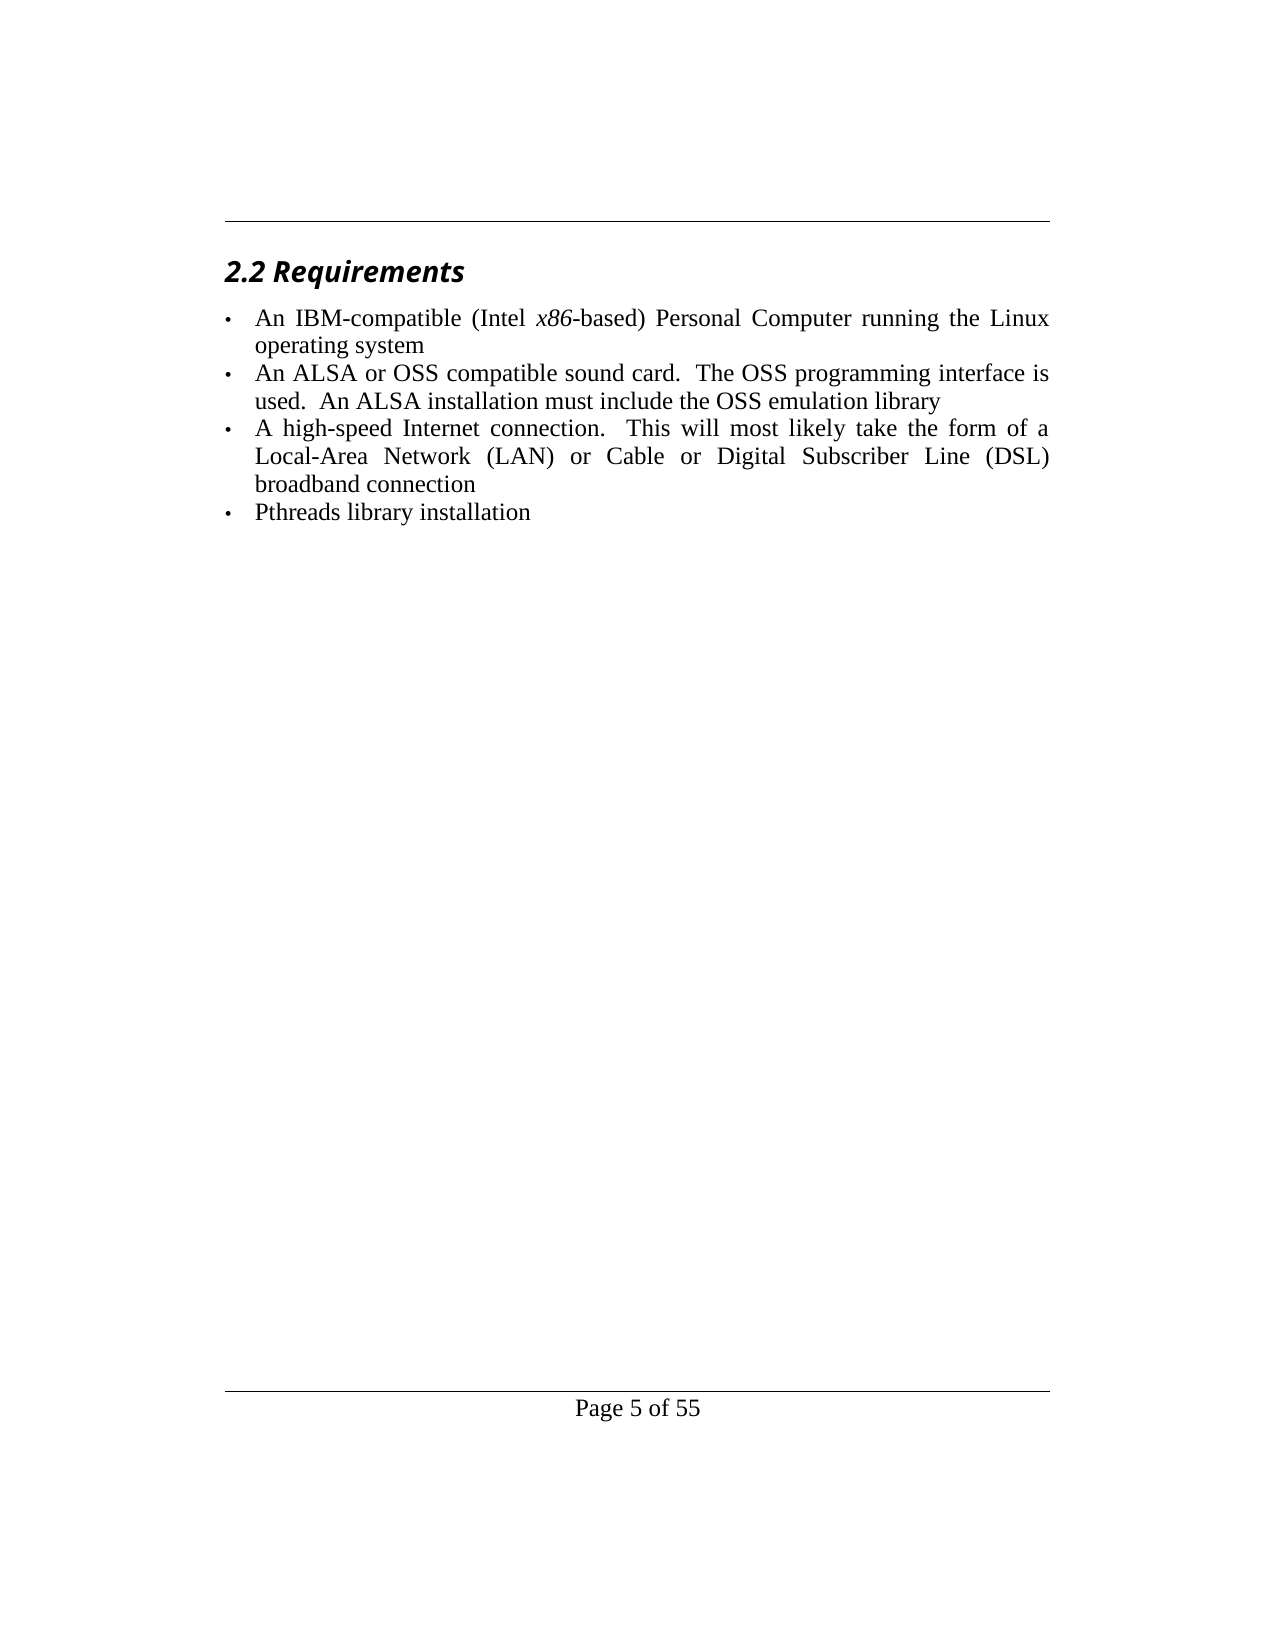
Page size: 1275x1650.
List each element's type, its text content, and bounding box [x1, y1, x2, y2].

list An ALSA or OSS compatible sound card. The OSS programming interface is used. An ALSA installation must include the OSS emulation library [225, 359, 1050, 414]
list A high-speed Internet connection. This will most likely take the form of a Local-Area Network (LAN) or Cable or Digital Subscriber Line (DSL) broadband connection [225, 414, 1050, 498]
list An IBM-compatible (Intel x86-based) Personal Computer running the Linux operating system [225, 304, 1050, 359]
list Pthreads library installation [225, 498, 1050, 525]
subtitle Requirements [225, 251, 1050, 291]
